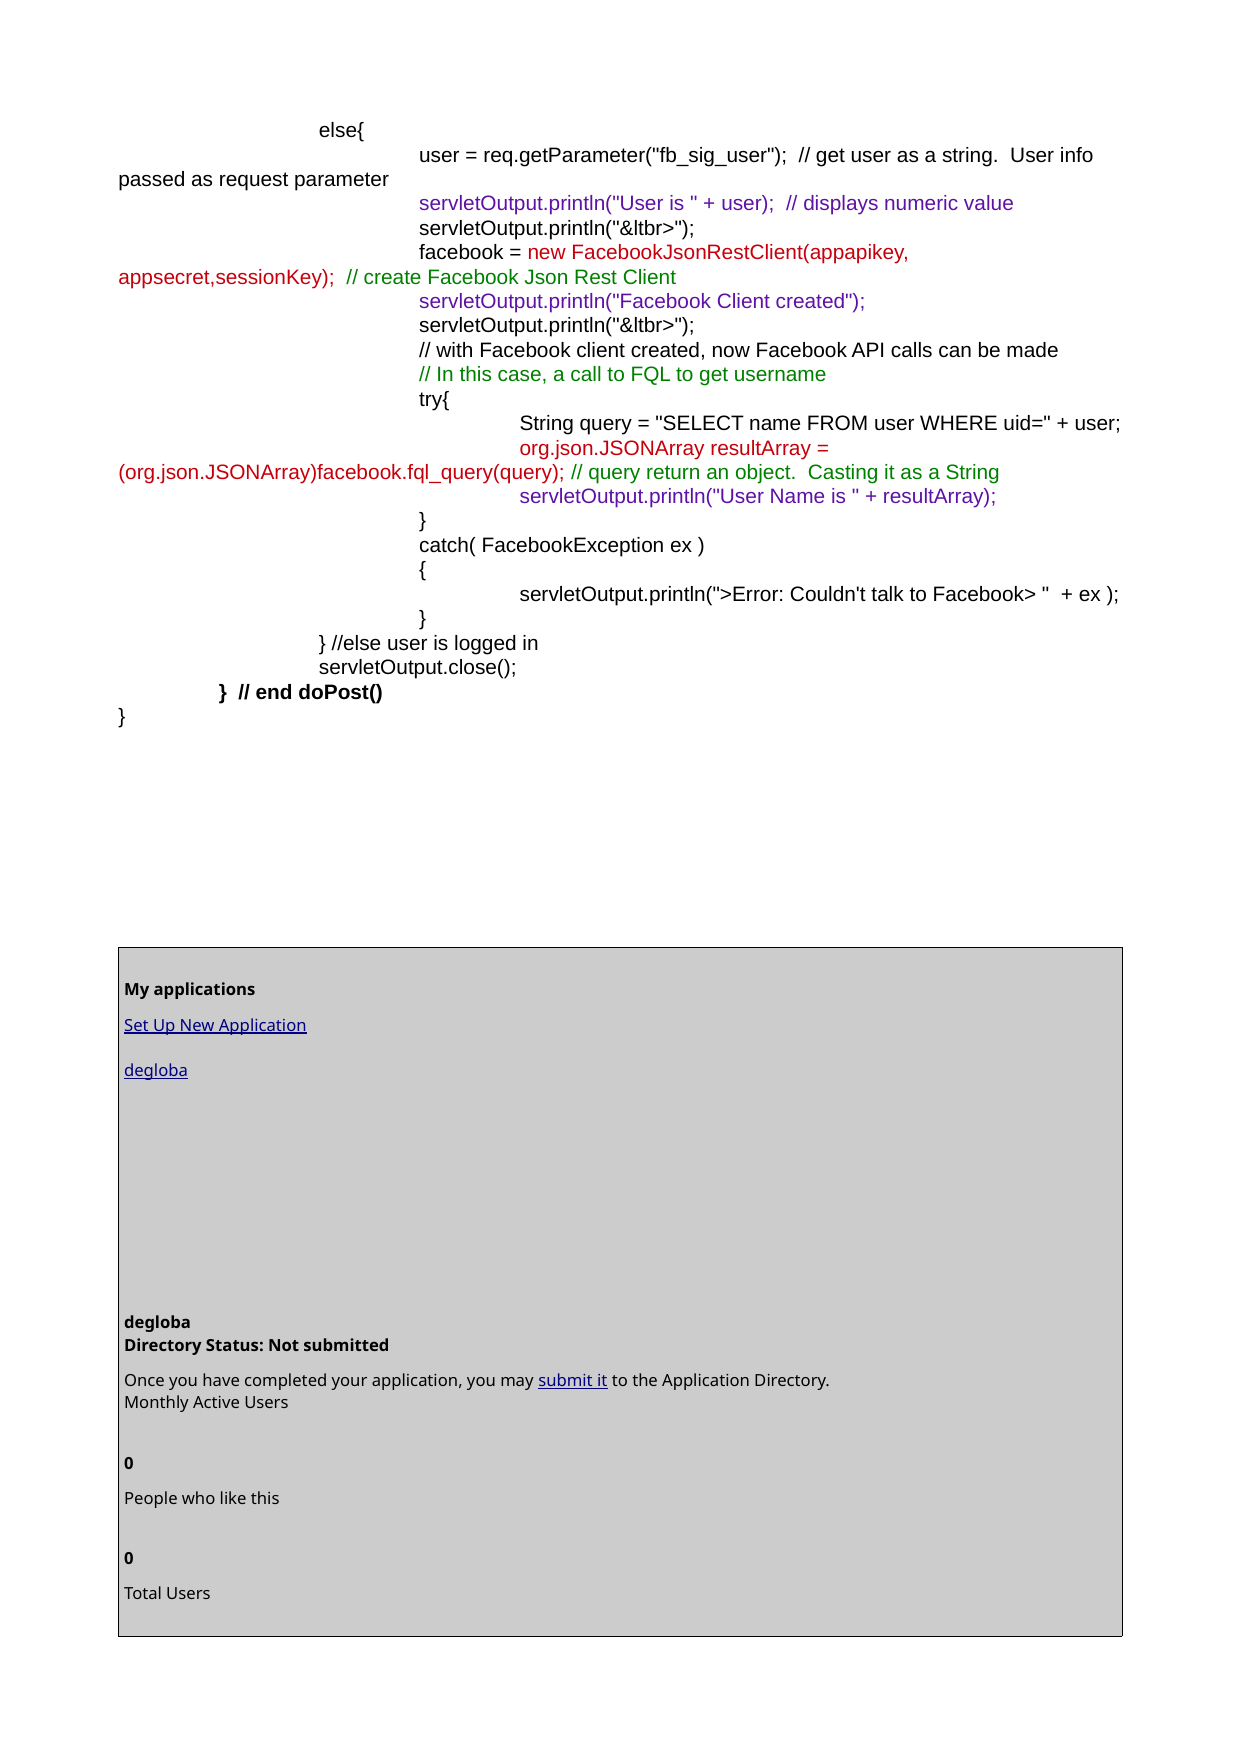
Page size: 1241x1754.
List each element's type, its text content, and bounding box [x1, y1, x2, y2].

text } // end doPost() [118, 679, 1122, 704]
text // In this case, a call to FQL to get username [118, 362, 1122, 386]
text } //else user is logged in [118, 631, 1122, 655]
text org.json.JSONArray resultArray = (org.json.JSONArray)facebook.fql_query(query); // query return an object. Casting it as a String [118, 435, 1122, 484]
text servletOutput.close(); [118, 655, 1122, 679]
text } [118, 606, 1122, 631]
text { [118, 557, 1122, 582]
text // with Facebook client created, now Facebook API calls can be made [118, 337, 1122, 362]
text try{ [118, 386, 1122, 411]
text servletOutput.println("&ltbr>"); [118, 216, 1122, 240]
text servletOutput.println(">Error: Couldn't talk to Facebook> " + ex ); [118, 582, 1122, 606]
text } [118, 508, 1122, 533]
text facebook = new FacebookJsonRestClient(appapikey, appsecret,sessionKey); // create Facebook Json Rest Client [118, 240, 1122, 288]
text servletOutput.println("User is " + user); // displays numeric value [118, 191, 1122, 216]
text else{ [118, 118, 1122, 143]
text catch( FacebookException ex ) [118, 533, 1122, 557]
text user = req.getParameter("fb_sig_user"); // get user as a string. User info passed as request parameter [118, 143, 1122, 191]
text servletOutput.println("User Name is " + resultArray); [118, 484, 1122, 508]
table_header My applications Set Up New Application degloba degloba Directory Status: Not submitted Once you have completed your application, you may submit it to the Application Directory. Monthly Active Users 0 People who like this 0 Total Users [119, 948, 1122, 1636]
text servletOutput.println("&ltbr>"); [118, 313, 1122, 337]
text servletOutput.println("Facebook Client created"); [118, 288, 1122, 313]
text String query = "SELECT name FROM user WHERE uid=" + user; [118, 411, 1122, 435]
text } [118, 704, 1122, 728]
